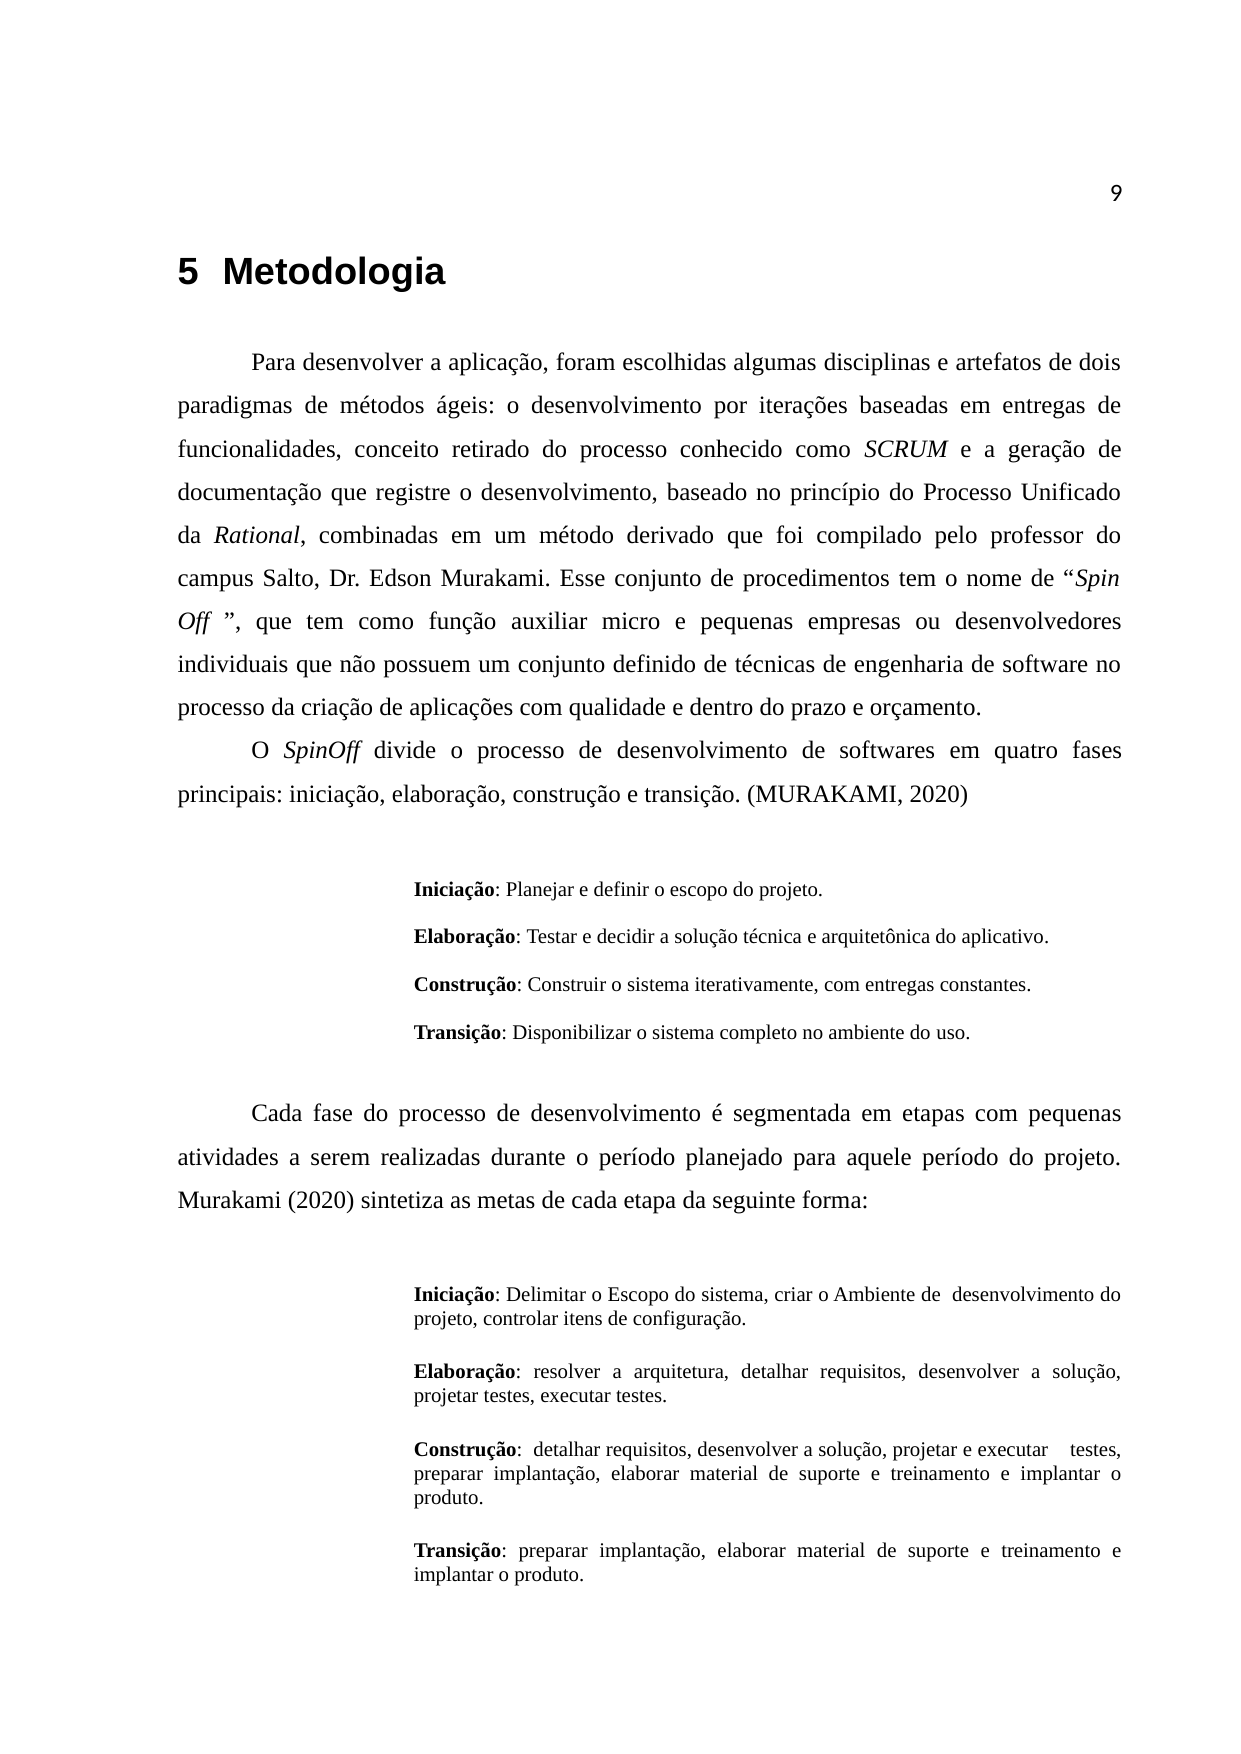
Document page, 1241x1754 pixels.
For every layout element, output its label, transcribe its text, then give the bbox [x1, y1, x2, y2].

text Iniciação: Planejar e definir o escopo do projeto. [413, 877, 1122, 901]
text Para desenvolver a aplicação, foram escolhidas algumas disciplinas e artefatos de dois paradigmas de métodos ágeis: o desenvolvimento por iterações baseadas em entregas de funcionalidades, conceito retirado do processo conhecido como SCRUM e a geração de documentação que registre o desenvolvimento, baseado no princípio do Processo Unificado da Rational, combinadas em um método derivado que foi compilado pelo professor do campus Salto, Dr. Edson Murakami. Esse conjunto de procedimentos tem o nome de “Spin Off ”, que tem como função auxiliar micro e pequenas empresas ou desenvolvedores individuais que não possuem um conjunto definido de técnicas de engenharia de software no processo da criação de aplicações com qualidade e dentro do prazo e orçamento. [177, 347, 1122, 721]
text Elaboração: resolver a arquitetura, detalhar requisitos, desenvolver a solução, projetar testes, executar testes. [413, 1359, 1122, 1407]
text Transição: preparar implantação, elaborar material de suporte e treinamento e implantar o produto. [413, 1538, 1122, 1586]
text Iniciação: Delimitar o Escopo do sistema, criar o Ambiente de desenvolvimento do projeto, controlar itens de configuração. [413, 1281, 1122, 1329]
text Elaboração: Testar e decidir a solução técnica e arquitetônica do aplicativo. [413, 924, 1122, 948]
text Construção: Construir o sistema iterativamente, com entregas constantes. [413, 972, 1122, 996]
text Transição: Disponibilizar o sistema completo no ambiente do uso. [413, 1019, 1122, 1044]
subtitle Metodologia [177, 249, 1122, 293]
text Cada fase do processo de desenvolvimento é segmentada em etapas com pequenas atividades a serem realizadas durante o período planejado para aquele período do projeto. Murakami (2020) sintetiza as metas de cada etapa da seguinte forma: [177, 1098, 1122, 1213]
text O SpinOff divide o processo de desenvolvimento de softwares em quatro fases principais: iniciação, elaboração, construção e transição. (MURAKAMI, 2020) [177, 736, 1122, 807]
text Construção: detalhar requisitos, desenvolver a solução, projetar e executar testes, preparar implantação, elaborar material de suporte e treinamento e implantar o produto. [413, 1437, 1122, 1509]
